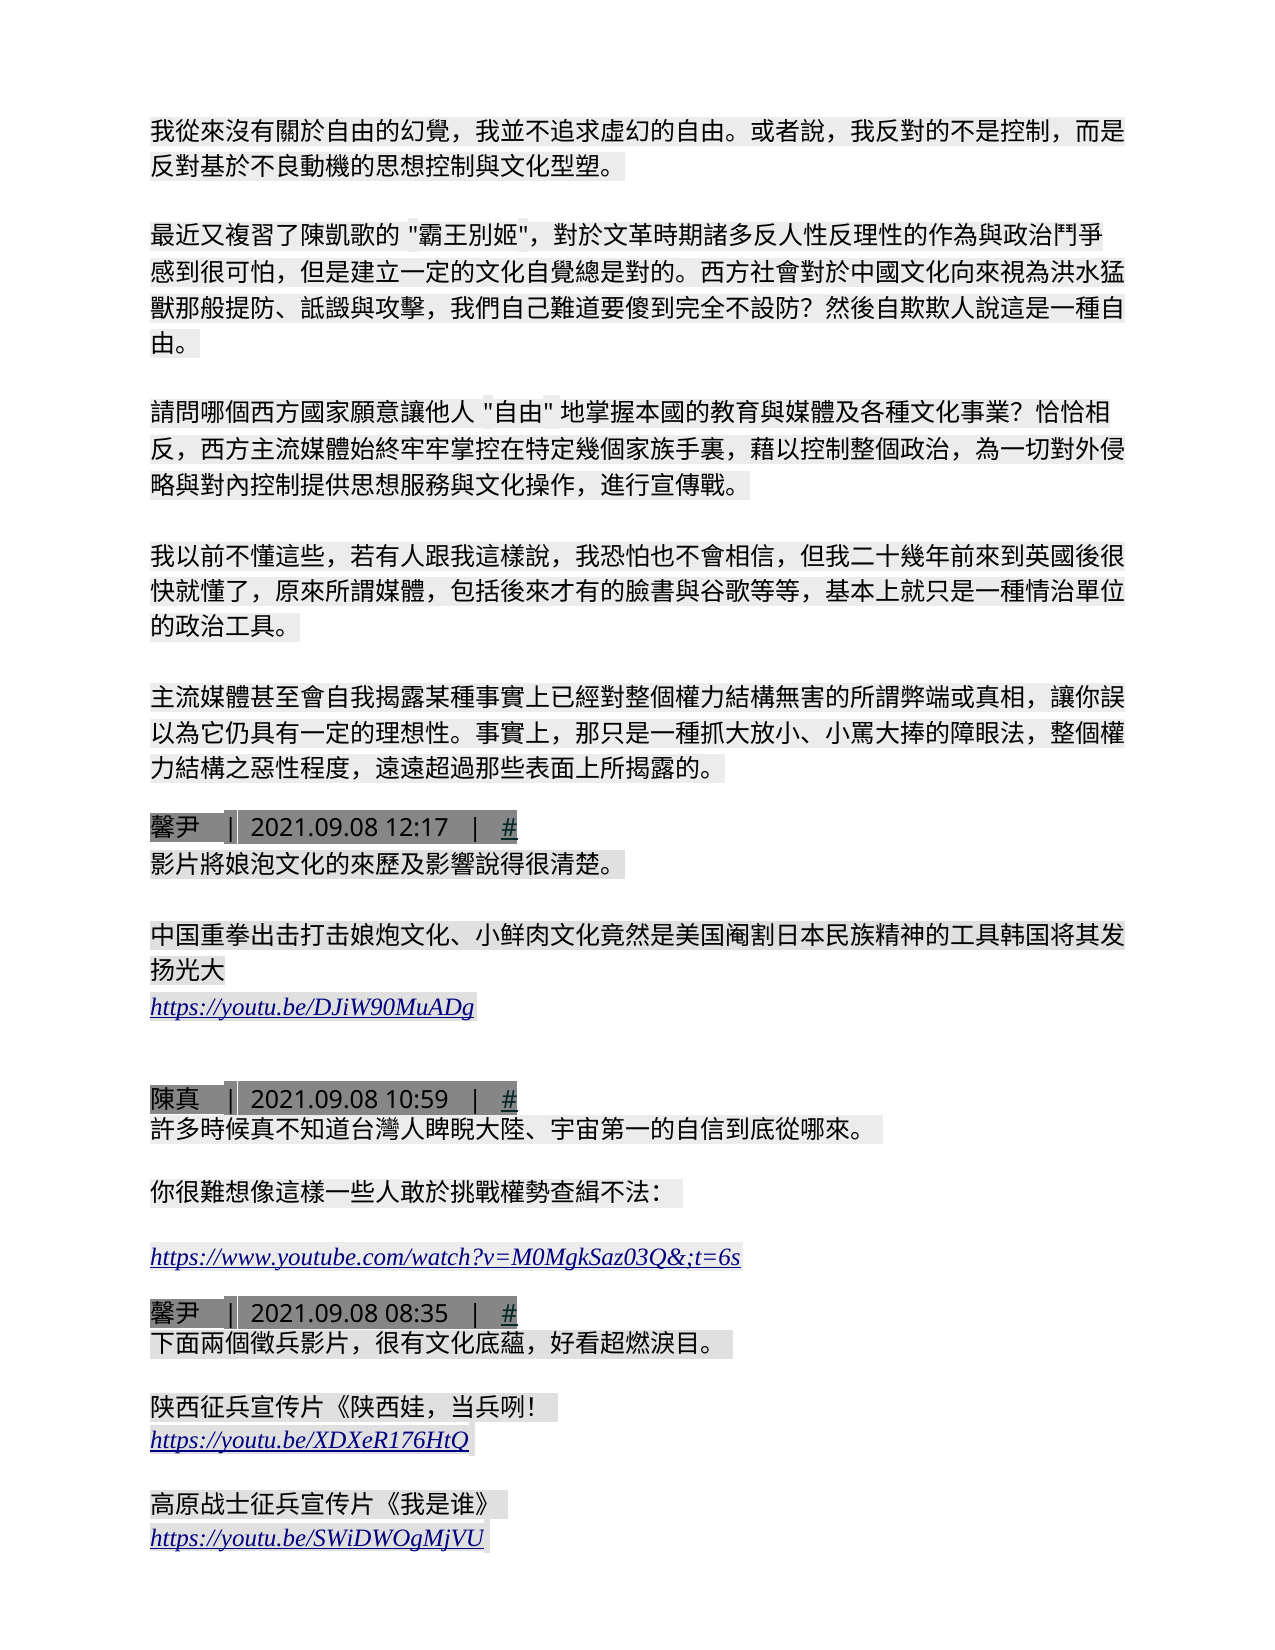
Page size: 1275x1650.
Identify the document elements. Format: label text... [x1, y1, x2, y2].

text 影片將娘泡文化的來歷及影響說得很清楚。 中国重拳出击打击娘炮文化、小鲜肉文化竟然是美国阉割日本民族精神的工具韩国将其发扬光大 https://youtu.be/DJiW90MuADg [150, 844, 1125, 1056]
text 陳真 | 2021.09.08 10:59 | # [150, 1081, 1125, 1115]
text 馨尹 | 2021.09.08 12:17 | # [150, 808, 1125, 844]
text 許多時候真不知道台灣人睥睨大陸、宇宙第一的自信到底從哪來。 你很難想像這樣一些人敢於挑戰權勢查緝不法： https://www.youtube.com/watch?v=M0MgkSaz03Q&;t=6s [150, 1115, 1125, 1271]
text 馨尹 | 2021.09.08 08:35 | # [150, 1296, 1125, 1329]
text (娘炮續七) 這裏也有一段類似的視頻： https://www.youtube.com/watch?v=FRWPAhgQZx0 我想陳述的重點並非某種文化現象的好或不好，而是某種文化現象之所以大行其道並非偶然，更非自主選擇，而是因為某種政治需要，出於某種文化戰略所刻意型塑。 美國CIA之於日、韓的娘炮文化不是單一事件，而是長期以來對於許多國家的全面政治操作，例如西方一百多年來總是把華人塑造成猥瑣呆滯尖嘴猴鰓的刻板形象。你在歷史上可以找到無數的史料與證據，但它終究還不是 "歷史"，意思是說它從未成為過去，只是塑造的方式與內容有所不同。 它不但從未成為過去，而且變本加厲，由皮到骨，由外到內，重新改造。過去只是建構外在形象，現在則是餵食殖民文化飼料，由內改造文化基因，型塑特定認同。 你用肚臍想也知道，如果你掌握他國的文化與教育大權，你會怎麼改造對方或改造你的敵人的下一代？你會希望敵人或奴才的後代剛柔並濟，威武不屈，思想宏遠，氣宇非凡嗎？還是想方設法把他給弱雞化，腦殘化，或是弄得陰陽怪氣？一個個打造成沒啥出息窩窩囊囊的小表哥小表妹？每天只關心爆奶正妹，或滿口什麼小鮮肉，或是誰爆紅了、爆夯了，誰好好笑好誇張哦、誰出了什麼洋相等等等，整天只關心各種毫無意義的市井八卦，關心一些低能到爆的雞毛蒜皮事。 我經常發現，比方說護士，每天就是歡樂地浸泡在這類腦殘新聞中，非常愉悅滿足。但是她們並非真的 "去政治化"，並非只關心八卦娛樂。恰恰相反，她們的政治意向與態度通常十分主流且強烈，仇中反華幾乎是必然的，而且往往特別熱愛比方說什麼屎袋力量或雞雞黨這類所謂年輕人的黨。 這一切當然不是偶然，更不是什麼自主選擇，而是文化型塑與思想操弄的必然後果。 今天，我若全盤掌控美國媒體，我也一定要讓他們的下一代每天收看不斷重覆的爆奶爆紅爆夯的無聊低級八卦新聞，讓他們的身心靈每天就浸泡在一些低能無聊的市井八卦趣味中，完全不讓他們知道世界真實狀況，並且讓他們仇視輕視自己的血統，視自己的同胞為敵，說自己同文同種的同胞是 "賤畜"，最好是像最近一位綠色人渣那樣，自己罵自己的血統 "幹你娘、去吃屎"，對自己的西方人血液成份感到自卑、厭惡與痛恨，並且崇拜聰慧威武氣質高尚的中國人。 這就是西方人百年來一直在幹的事。所謂民主自由，恰恰就是西方世界過去一百多年來最大最醜陋最血腥的謊言；對於非西方國家，從教育到媒體，從經濟到政治，控制得滴水不漏，才是基本事實真相。人們就像史賓諾莎被拋向空中的那顆石頭，以為自己根據一己自由意志正在自由飛翔。 我從來沒有關於自由的幻覺，我並不追求虛幻的自由。或者說，我反對的不是控制，而是反對基於不良動機的思想控制與文化型塑。 最近又複習了陳凱歌的 "霸王別姬"，對於文革時期諸多反人性反理性的作為與政治鬥爭感到很可怕，但是建立一定的文化自覺總是對的。西方社會對於中國文化向來視為洪水猛獸那般提防、詆譭與攻擊，我們自己難道要傻到完全不設防？然後自欺欺人說這是一種自由。 請問哪個西方國家願意讓他人 "自由" 地掌握本國的教育與媒體及各種文化事業？恰恰相反，西方主流媒體始終牢牢掌控在特定幾個家族手裏，藉以控制整個政治，為一切對外侵略與對內控制提供思想服務與文化操作，進行宣傳戰。 我以前不懂這些，若有人跟我這樣說，我恐怕也不會相信，但我二十幾年前來到英國後很快就懂了，原來所謂媒體，包括後來才有的臉書與谷歌等等，基本上就只是一種情治單位的政治工具。 主流媒體甚至會自我揭露某種事實上已經對整個權力結構無害的所謂弊端或真相，讓你誤以為它仍具有一定的理想性。事實上，那只是一種抓大放小、小罵大捧的障眼法，整個權力結構之惡性程度，遠遠超過那些表面上所揭露的。 [150, 75, 1125, 783]
text 下面兩個徵兵影片，很有文化底蘊，好看超燃淚目。 陕西征兵宣传片《陕西娃，当兵咧！ https://youtu.be/XDXeR176HtQ 高原战士征兵宣传片《我是谁》 https://youtu.be/SWiDWOgMjVU [150, 1329, 1125, 1553]
